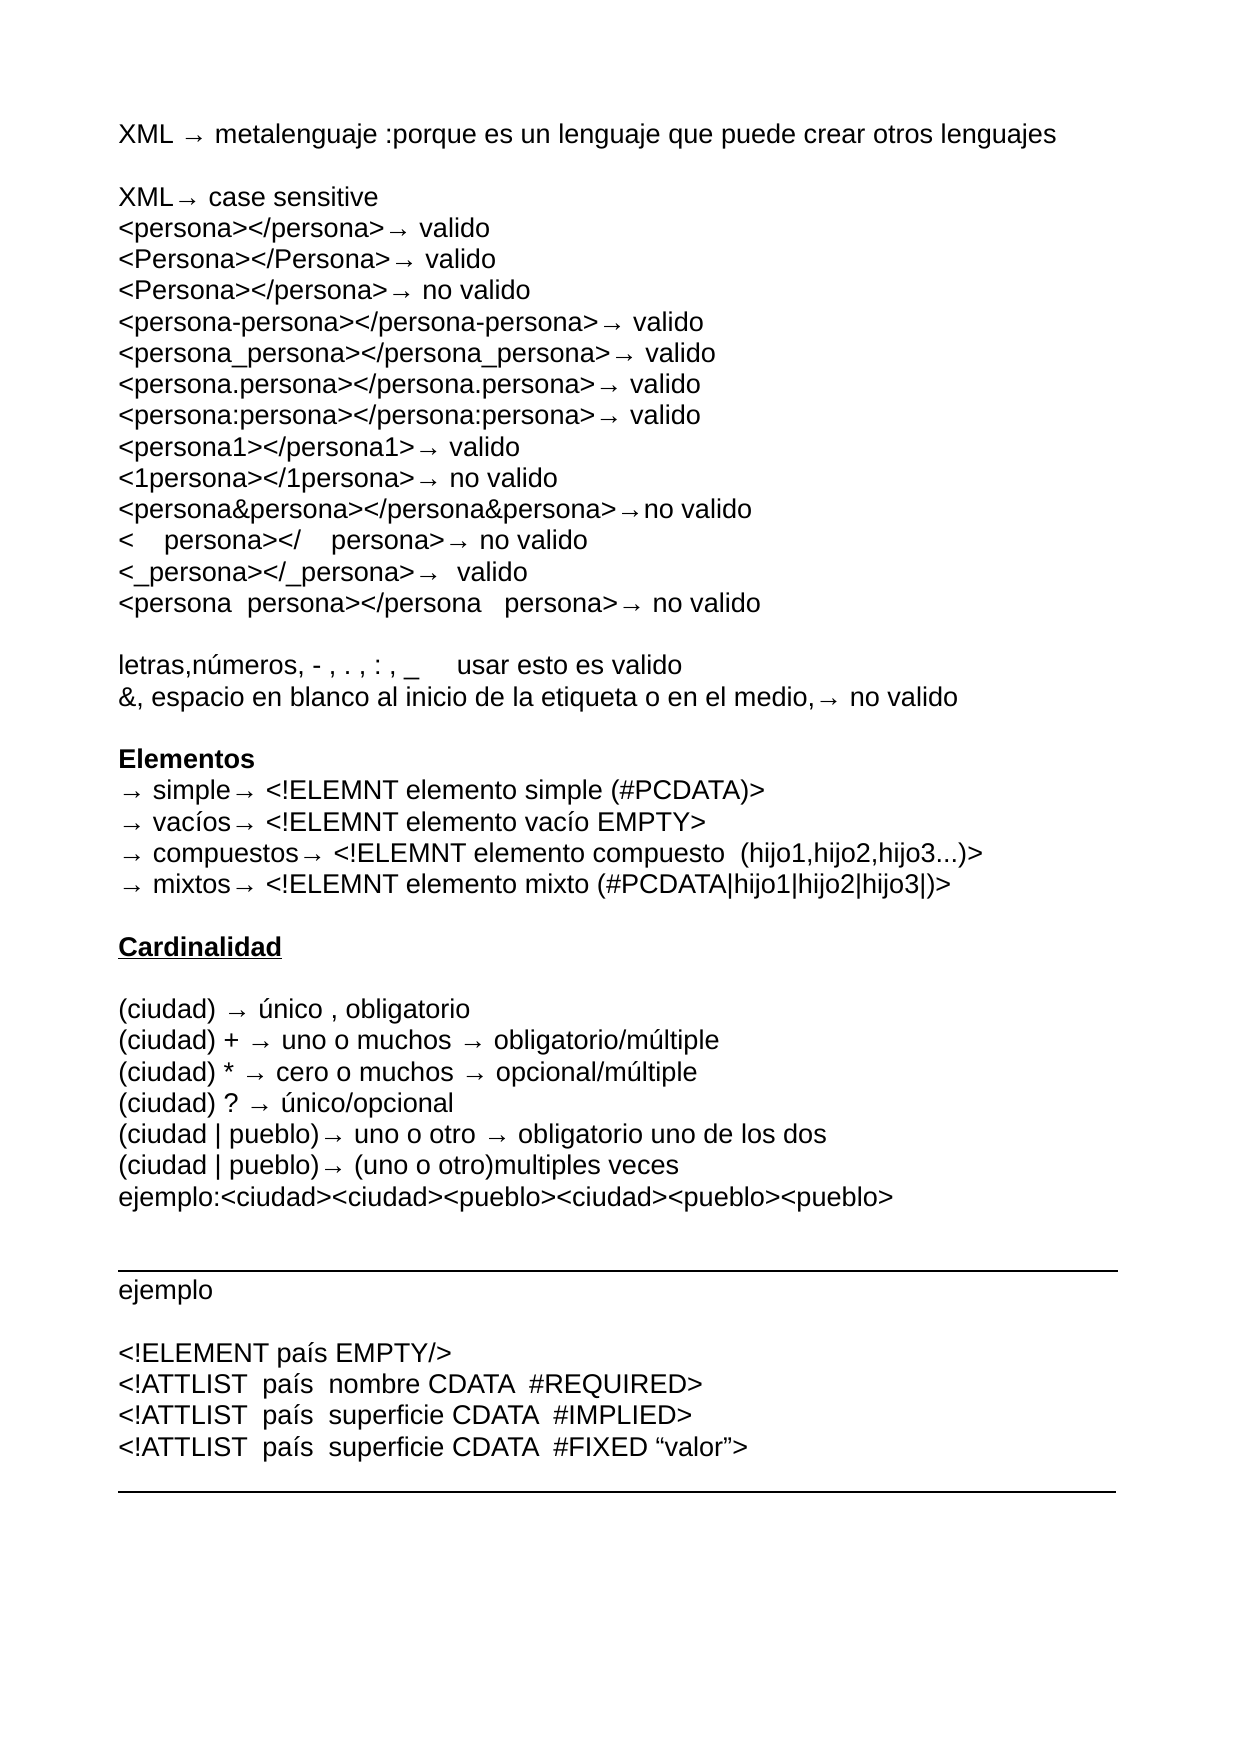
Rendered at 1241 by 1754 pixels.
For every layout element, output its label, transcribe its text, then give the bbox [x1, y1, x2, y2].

text <!ATTLIST país superficie CDATA #FIXED “valor”> [118, 1431, 1122, 1462]
text <!ATTLIST país superficie CDATA #IMPLIED> [118, 1399, 1122, 1431]
text <persona_persona></persona_persona>→ valido [118, 337, 1122, 368]
text → compuestos→ <!ELEMNT elemento compuesto (hijo1,hijo2,hijo3...)> [118, 837, 1122, 868]
text <persona:persona></persona:persona>→ valido [118, 399, 1122, 431]
text (ciudad) ? → único/opcional [118, 1087, 1122, 1118]
text ejemplo [118, 1274, 1122, 1306]
text XML → metalenguaje :porque es un lenguaje que puede crear otros lenguajes [118, 118, 1122, 149]
text <persona></persona>→ valido [118, 212, 1122, 243]
text → vacíos→ <!ELEMNT elemento vacío EMPTY> [118, 806, 1122, 837]
text Elementos [118, 743, 1122, 774]
text <Persona></Persona>→ valido [118, 243, 1122, 274]
text → mixtos→ <!ELEMNT elemento mixto (#PCDATA|hijo1|hijo2|hijo3|)> [118, 868, 1122, 899]
text < persona></ persona>→ no valido [118, 524, 1122, 556]
text (ciudad) → único , obligatorio [118, 993, 1122, 1024]
text <persona1></persona1>→ valido [118, 431, 1122, 462]
text <persona&persona></persona&persona>→no valido [118, 493, 1122, 524]
text (ciudad | pueblo)→ uno o otro → obligatorio uno de los dos [118, 1118, 1122, 1149]
text <Persona></persona>→ no valido [118, 274, 1122, 306]
text &, espacio en blanco al inicio de la etiqueta o en el medio,→ no valido [118, 681, 1122, 712]
text (ciudad | pueblo)→ (uno o otro)multiples veces [118, 1149, 1122, 1181]
text letras,números, - , . , : , _ usar esto es valido [118, 649, 1122, 681]
text → simple→ <!ELEMNT elemento simple (#PCDATA)> [118, 774, 1122, 806]
text (ciudad) * → cero o muchos → opcional/múltiple [118, 1056, 1122, 1087]
text ejemplo:<ciudad><ciudad><pueblo><ciudad><pueblo><pueblo> [118, 1181, 1122, 1212]
text <persona-persona></persona-persona>→ valido [118, 306, 1122, 337]
text <!ATTLIST país nombre CDATA #REQUIRED> [118, 1368, 1122, 1399]
text Cardinalidad [118, 931, 1122, 962]
text (ciudad) + → uno o muchos → obligatorio/múltiple [118, 1024, 1122, 1056]
text <1persona></1persona>→ no valido [118, 462, 1122, 493]
text XML→ case sensitive [118, 181, 1122, 212]
text <persona.persona></persona.persona>→ valido [118, 368, 1122, 399]
text <_persona></_persona>→ valido [118, 556, 1122, 587]
text <!ELEMENT país EMPTY/> [118, 1337, 1122, 1368]
text <persona persona></persona persona>→ no valido [118, 587, 1122, 618]
